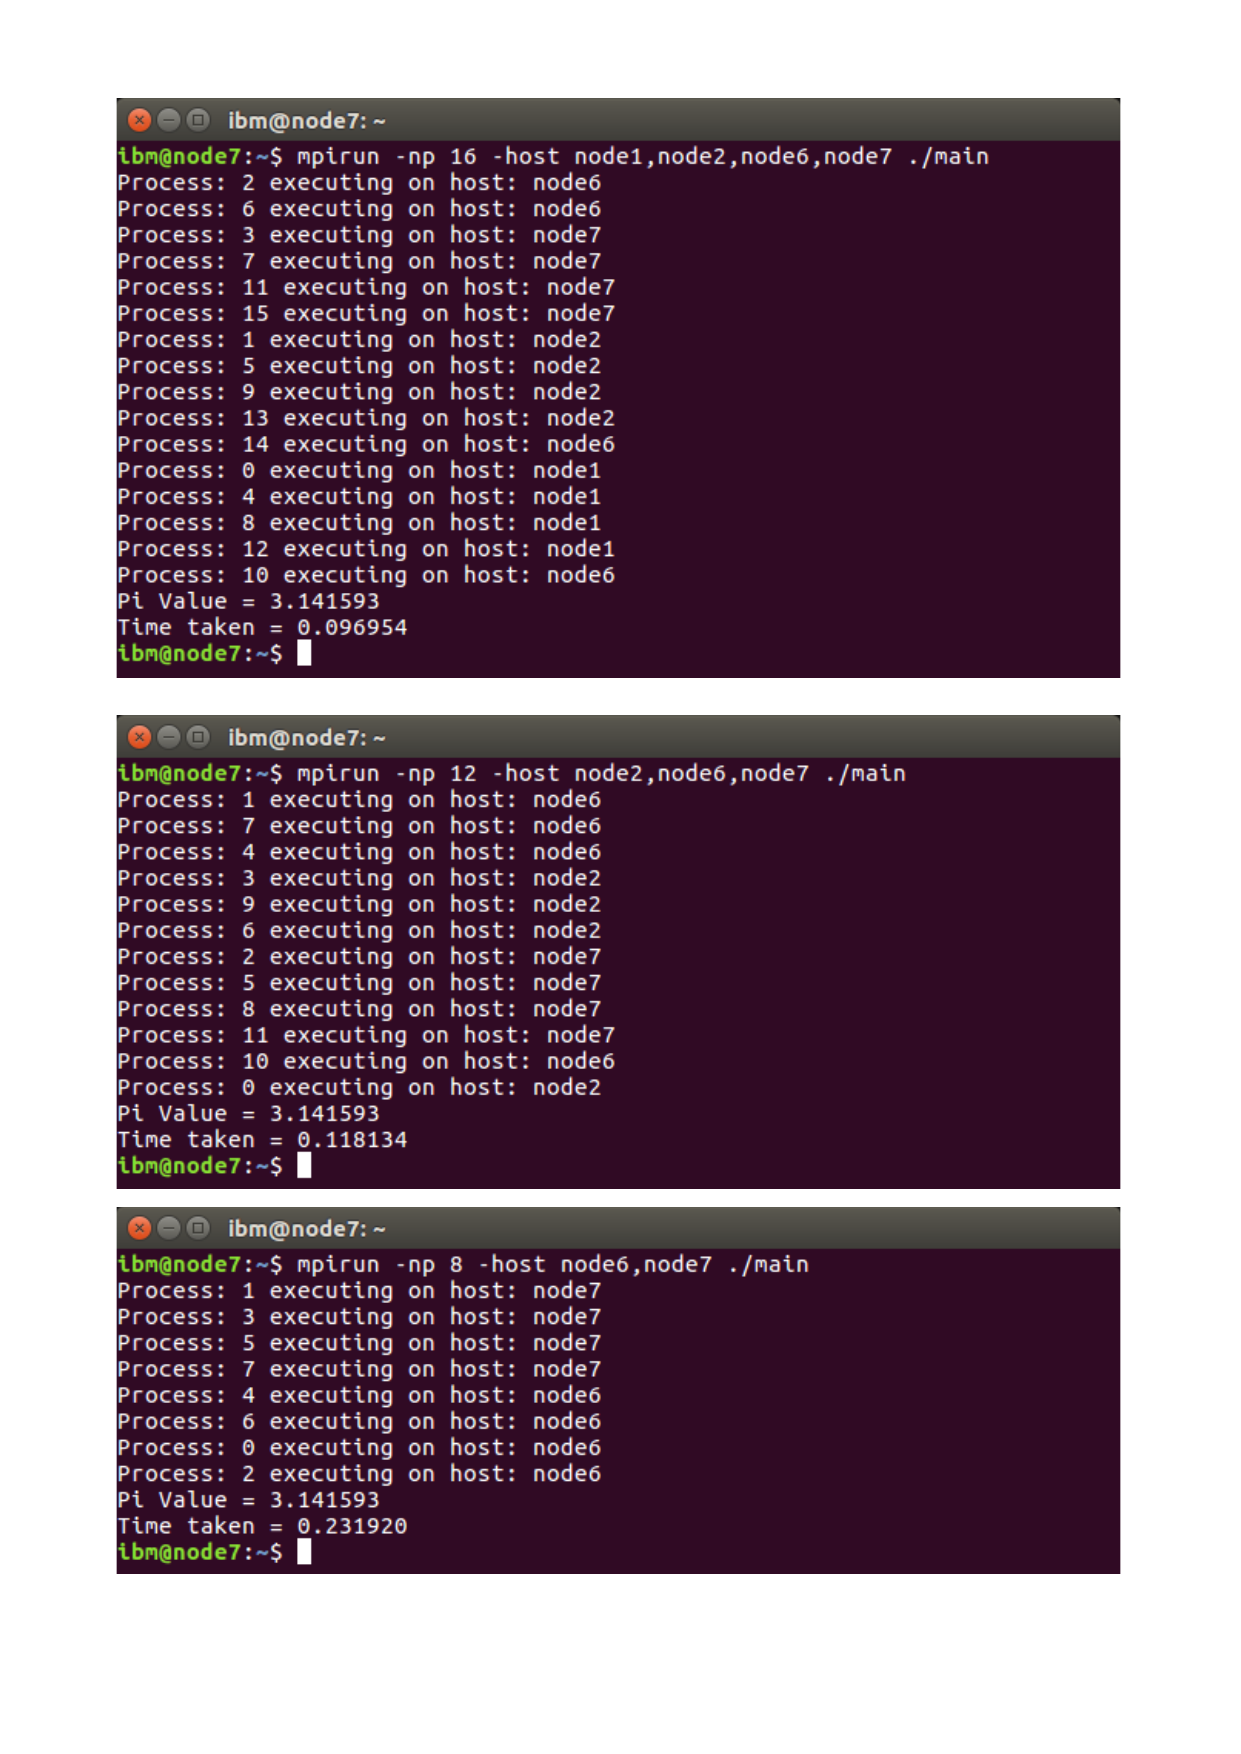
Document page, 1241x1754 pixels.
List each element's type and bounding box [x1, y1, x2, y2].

picture [116, 98, 1121, 678]
picture [116, 715, 1121, 1189]
picture [116, 1207, 1121, 1574]
